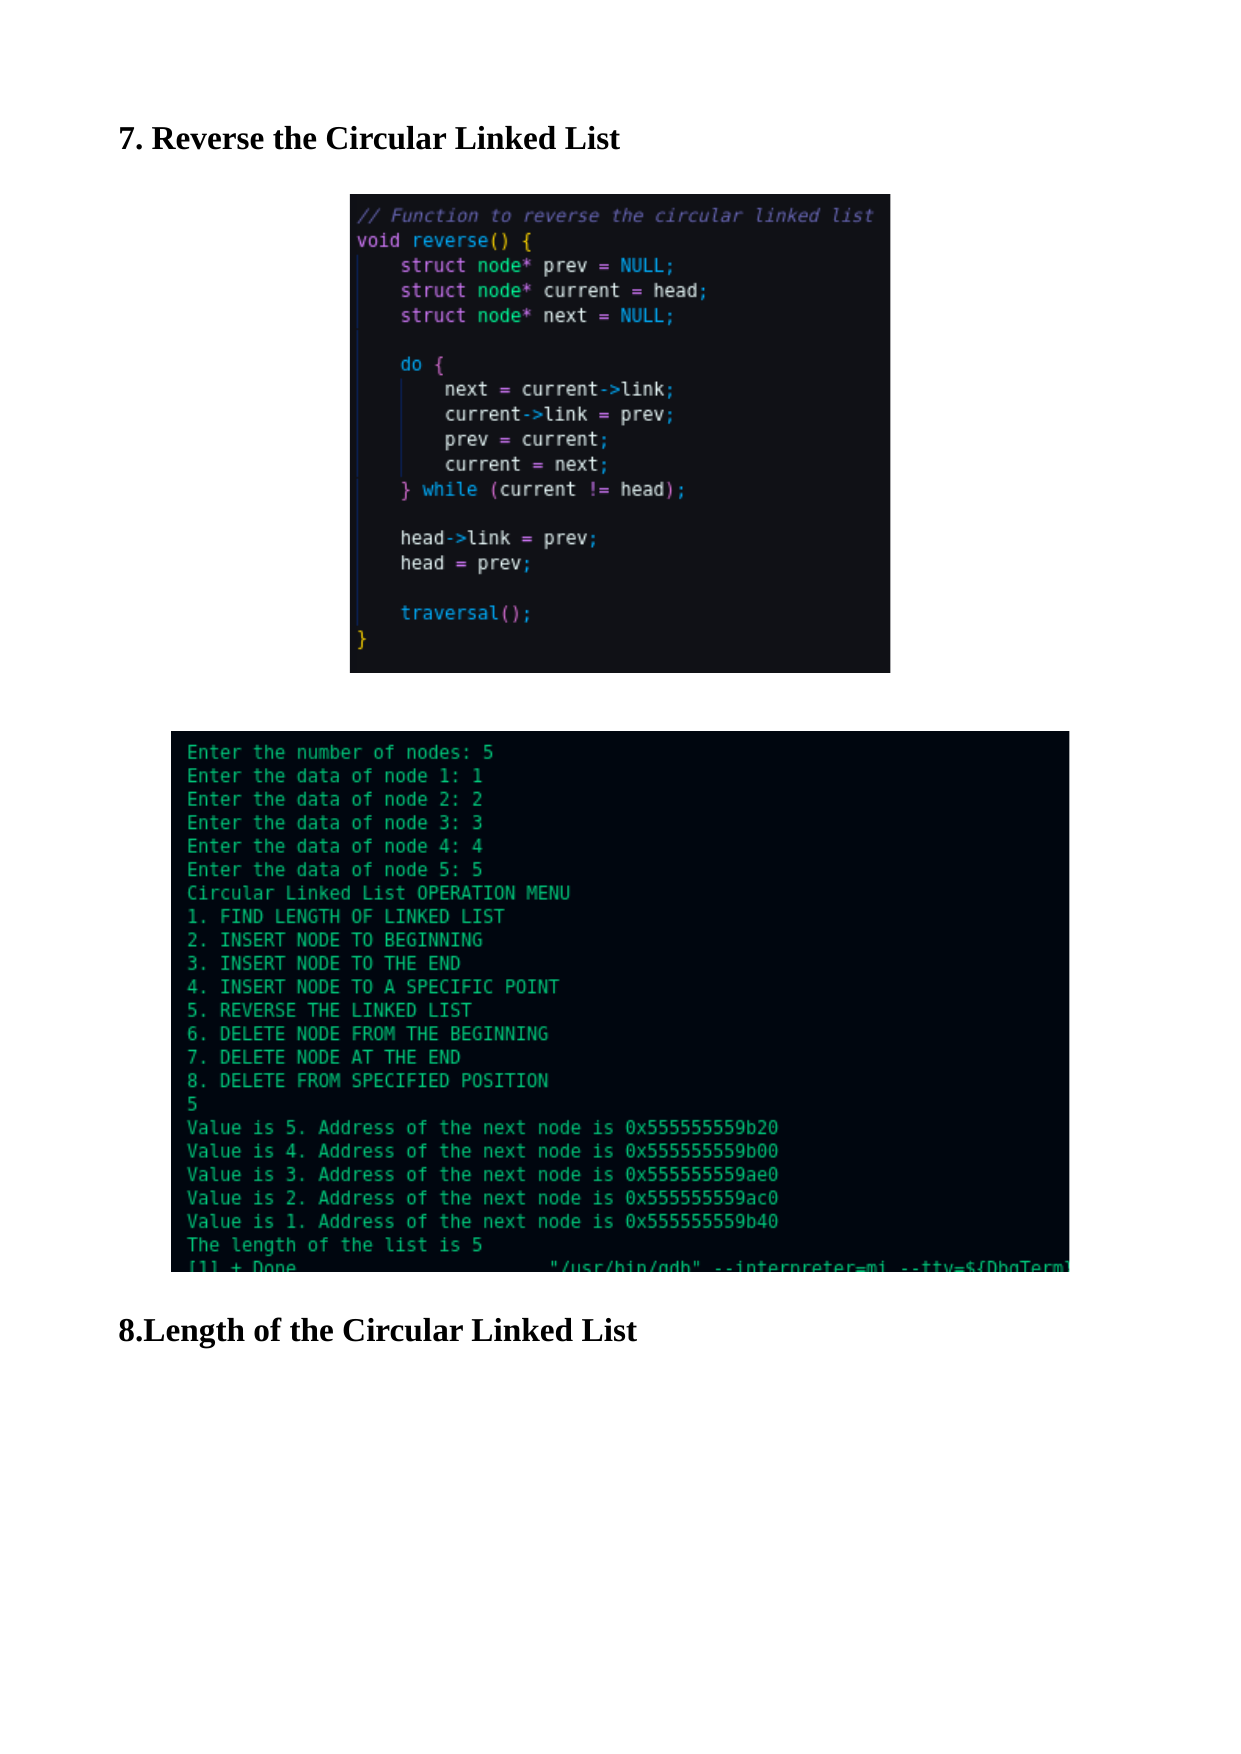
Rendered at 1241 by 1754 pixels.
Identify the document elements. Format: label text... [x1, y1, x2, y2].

picture [171, 731, 1070, 1272]
text 7. Reverse the Circular Linked List [118, 118, 1122, 156]
text 8.Length of the Circular Linked List [118, 1310, 1122, 1349]
picture [349, 194, 891, 673]
